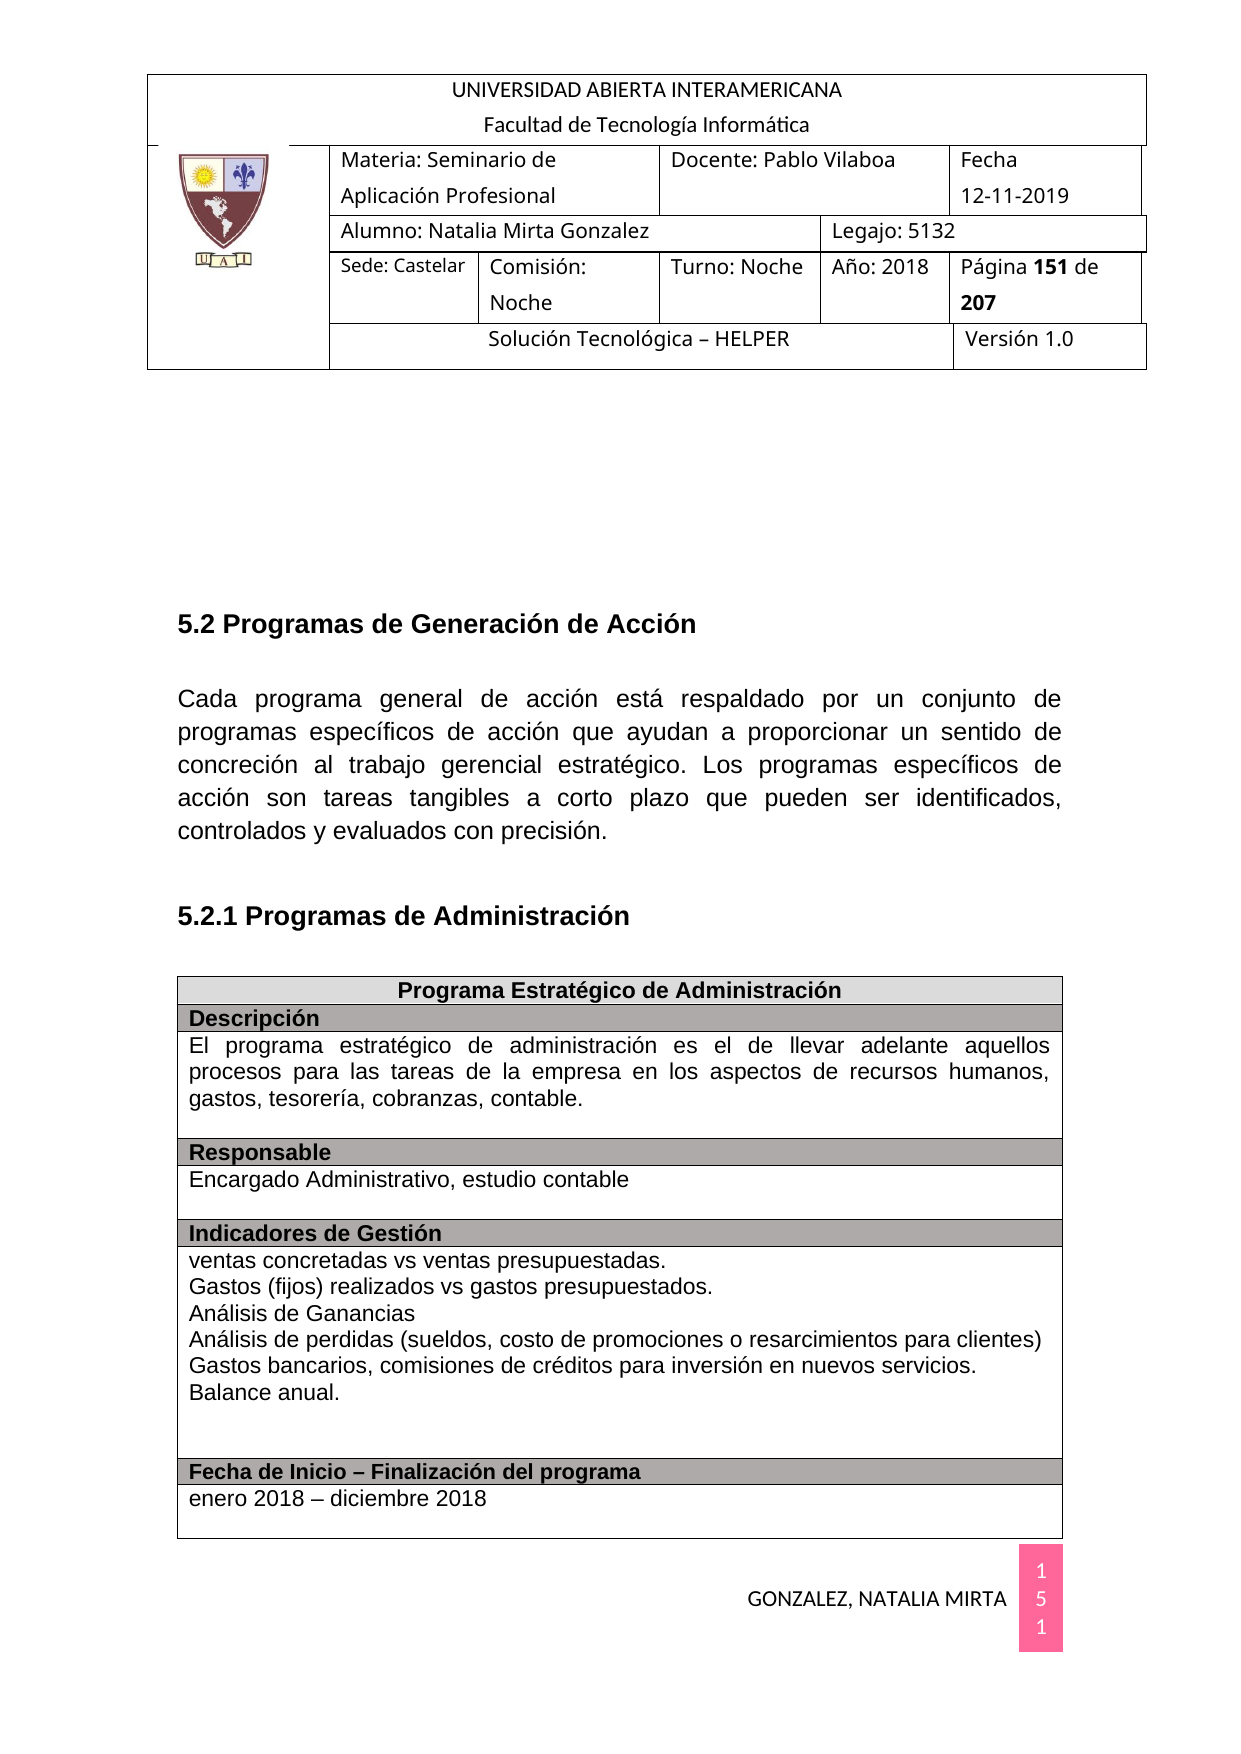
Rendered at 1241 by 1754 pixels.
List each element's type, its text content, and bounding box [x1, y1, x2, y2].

table_header Programa Estratégico de Administración [178, 977, 1062, 1003]
subtitle 5.2 Programas de Generación de Acción [177, 608, 1063, 639]
table_cell ventas concretadas vs ventas presupuestadas. Gastos (fijos) realizados vs gastos presupuestados. Análisis de Ganancias Análisis de perdidas (sueldos, costo de promociones o resarcimientos para clientes) Gastos bancarios, comisiones de créditos para inversión en nuevos servicios. Balance anual. [178, 1247, 1062, 1458]
table_cell Fecha de Inicio – Finalización del programa [178, 1459, 1062, 1484]
table_cell Responsable [178, 1139, 1062, 1165]
table_cell enero 2018 – diciembre 2018 [178, 1485, 1062, 1538]
subtitle 5.2.1 Programas de Administración [177, 900, 1063, 931]
table_cell Encargado Administrativo, estudio contable [178, 1166, 1062, 1218]
table_cell El programa estratégico de administración es el de llevar adelante aquellos procesos para las tareas de la empresa en los aspectos de recursos humanos, gastos, tesorería, cobranzas, contable. [178, 1032, 1062, 1137]
table_cell Indicadores de Gestión [178, 1220, 1062, 1246]
table_cell Descripción [178, 1005, 1062, 1031]
text Cada programa general de acción está respaldado por un conjunto de programas específicos de acción que ayudan a proporcionar un sentido de concreción al trabajo gerencial estratégico. Los programas específicos de acción son tareas tangibles a corto plazo que pueden ser identificados, controlados y evaluados con precisión. [177, 684, 1063, 844]
